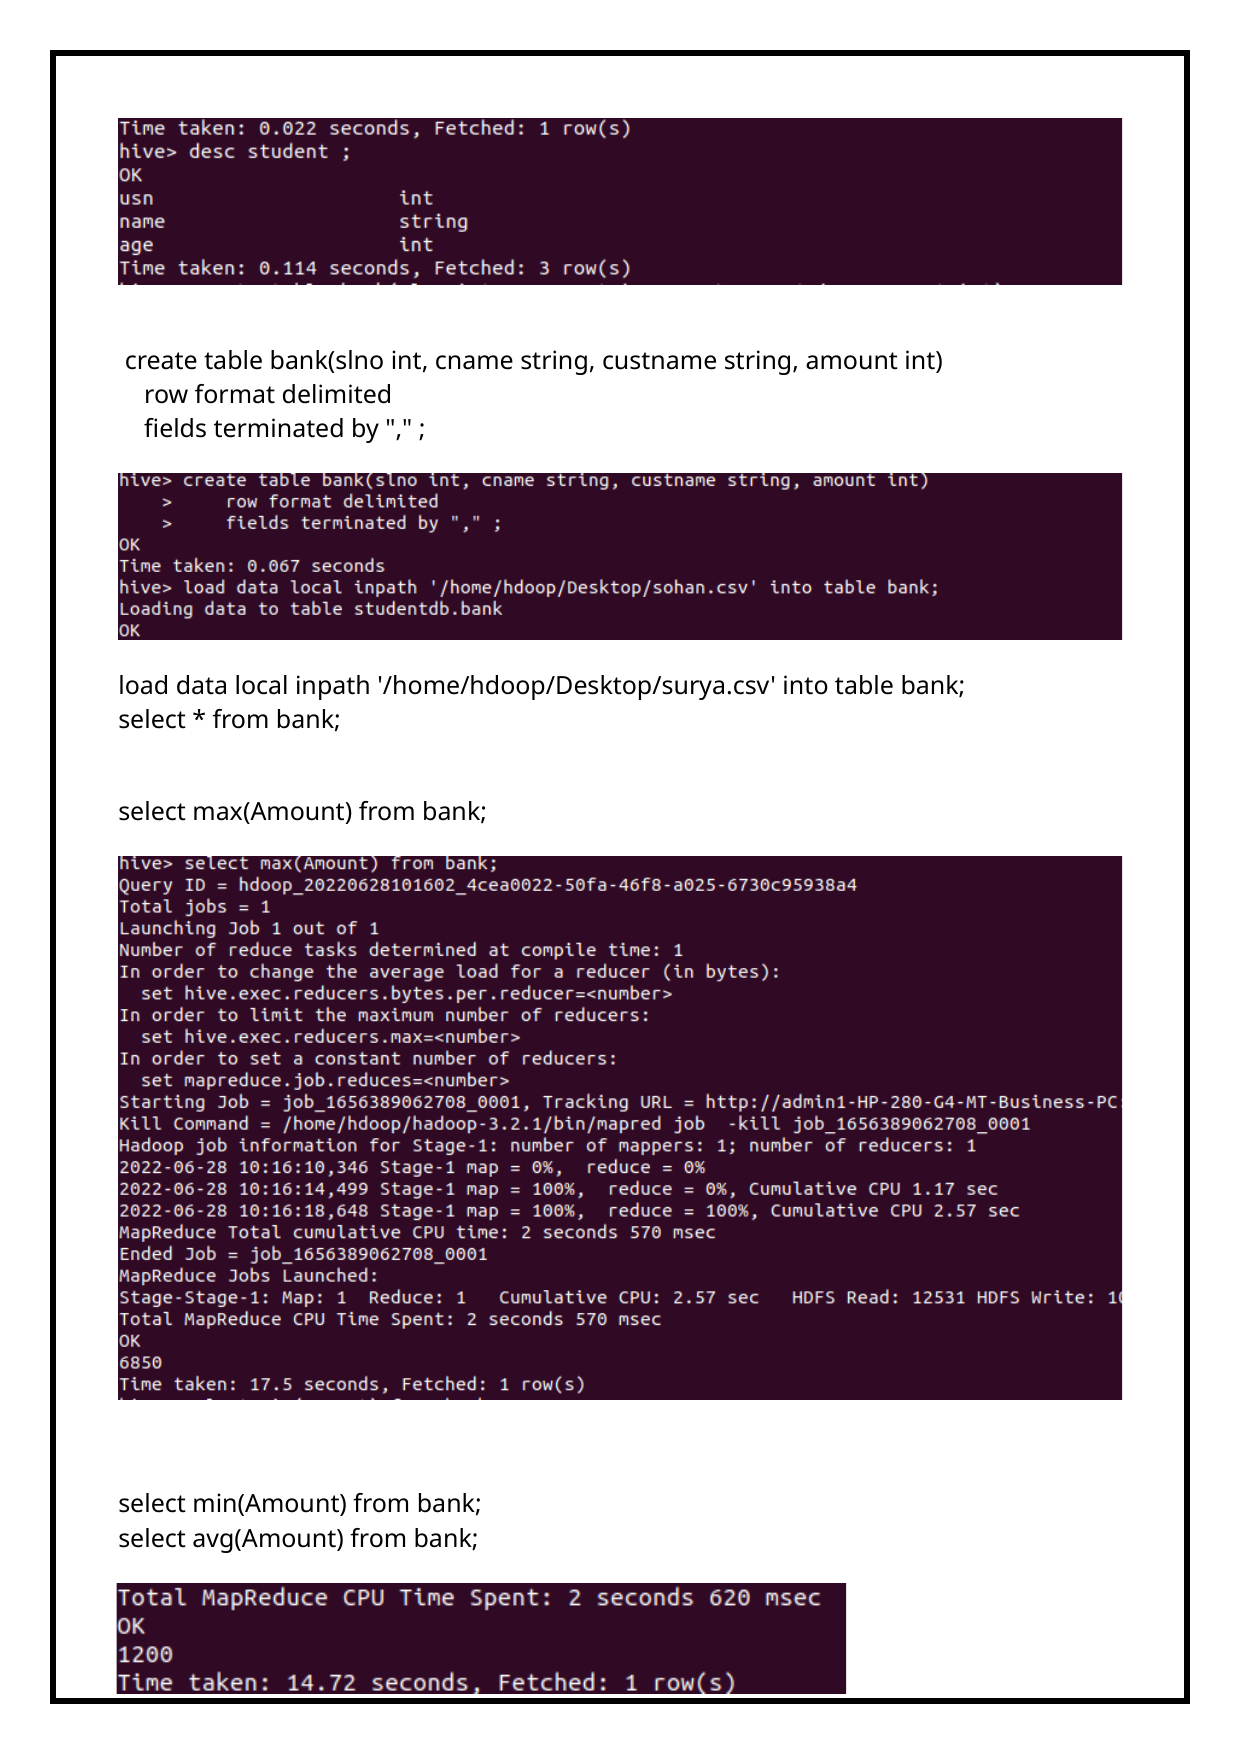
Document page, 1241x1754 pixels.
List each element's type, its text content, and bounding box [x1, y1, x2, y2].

text create table bank(slno int, cname string, custname string, amount int) [118, 342, 1122, 377]
text load data local inpath '/home/hdoop/Desktop/surya.csv' into table bank; [118, 668, 1122, 702]
text select avg(Amount) from bank; [118, 1520, 1122, 1554]
text row format delimited [118, 377, 1122, 411]
text select max(Amount) from bank; [118, 793, 1122, 828]
text select min(Amount) from bank; [118, 1486, 1122, 1520]
text fields terminated by "," ; [118, 411, 1122, 445]
text select * from bank; [118, 702, 1122, 736]
